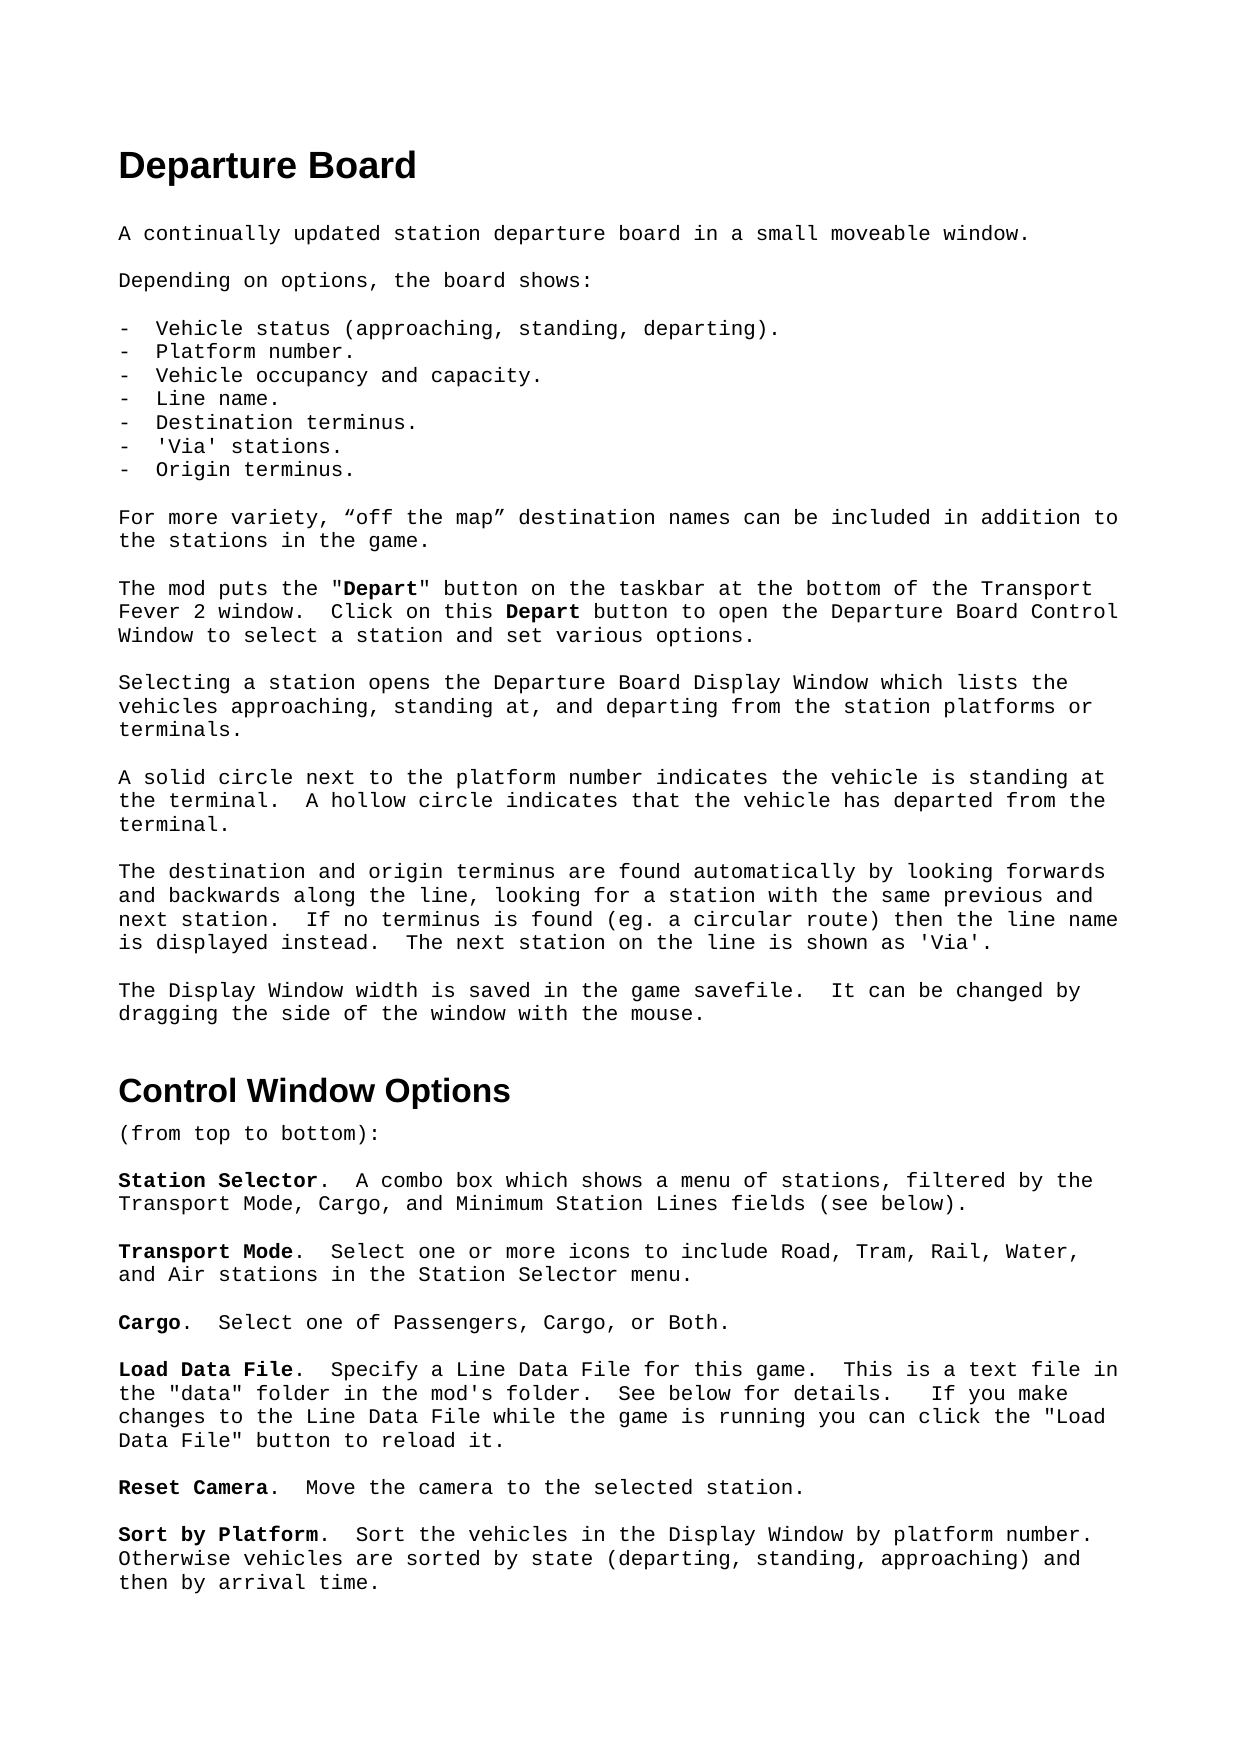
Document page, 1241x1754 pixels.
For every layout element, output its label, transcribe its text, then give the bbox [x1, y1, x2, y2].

text Cargo. Select one of Passengers, Cargo, or Both. [118, 1312, 1122, 1335]
text Sort by Platform. Sort the vehicles in the Display Window by platform number. Otherwise vehicles are sorted by state (departing, standing, approaching) and then by arrival time. [118, 1524, 1122, 1595]
text Depending on options, the board shows: [118, 270, 1122, 294]
text A solid circle next to the platform number indicates the vehicle is standing at the terminal. A hollow circle indicates that the vehicle has departed from the terminal. [118, 767, 1122, 838]
subtitle Control Window Options [118, 1071, 1122, 1110]
text - Vehicle status (approaching, standing, departing). [118, 317, 1122, 341]
text - 'Via' stations. [118, 436, 1122, 459]
text - Origin terminus. [118, 459, 1122, 483]
text Load Data File. Specify a Line Data File for this game. This is a text file in the "data" folder in the mod's folder. See below for details. If you make changes to the Line Data File while the game is running you can click the "Load Data File" button to reload it. [118, 1359, 1122, 1453]
subtitle Departure Board [118, 143, 1122, 187]
text - Vehicle occupancy and capacity. [118, 365, 1122, 388]
text Selecting a station opens the Departure Board Display Window which lists the vehicles approaching, standing at, and departing from the station platforms or terminals. [118, 672, 1122, 743]
text - Line name. [118, 388, 1122, 412]
text Reset Camera. Move the camera to the selected station. [118, 1477, 1122, 1501]
text A continually updated station departure board in a small moveable window. [118, 223, 1122, 247]
text The mod puts the "Depart" button on the taskbar at the bottom of the Transport Fever 2 window. Click on this Depart button to open the Departure Board Control Window to select a station and set various options. [118, 578, 1122, 648]
text Station Selector. A combo box which shows a menu of stations, filtered by the Transport Mode, Cargo, and Minimum Station Lines fields (see below). [118, 1170, 1122, 1217]
text The destination and origin terminus are found automatically by looking forwards and backwards along the line, looking for a station with the same previous and next station. If no terminus is found (eg. a circular route) then the line name is displayed instead. The next station on the line is shown as 'Via'. [118, 861, 1122, 956]
text (from top to bottom): [118, 1122, 1122, 1146]
text Transport Mode. Select one or more icons to include Road, Tram, Rail, Water, and Air stations in the Station Selector menu. [118, 1241, 1122, 1288]
text For more variety, “off the map” destination names can be included in addition to the stations in the game. [118, 507, 1122, 554]
text - Platform number. [118, 341, 1122, 365]
text The Display Window width is saved in the game savefile. It can be changed by dragging the side of the window with the mouse. [118, 979, 1122, 1027]
text - Destination terminus. [118, 412, 1122, 436]
